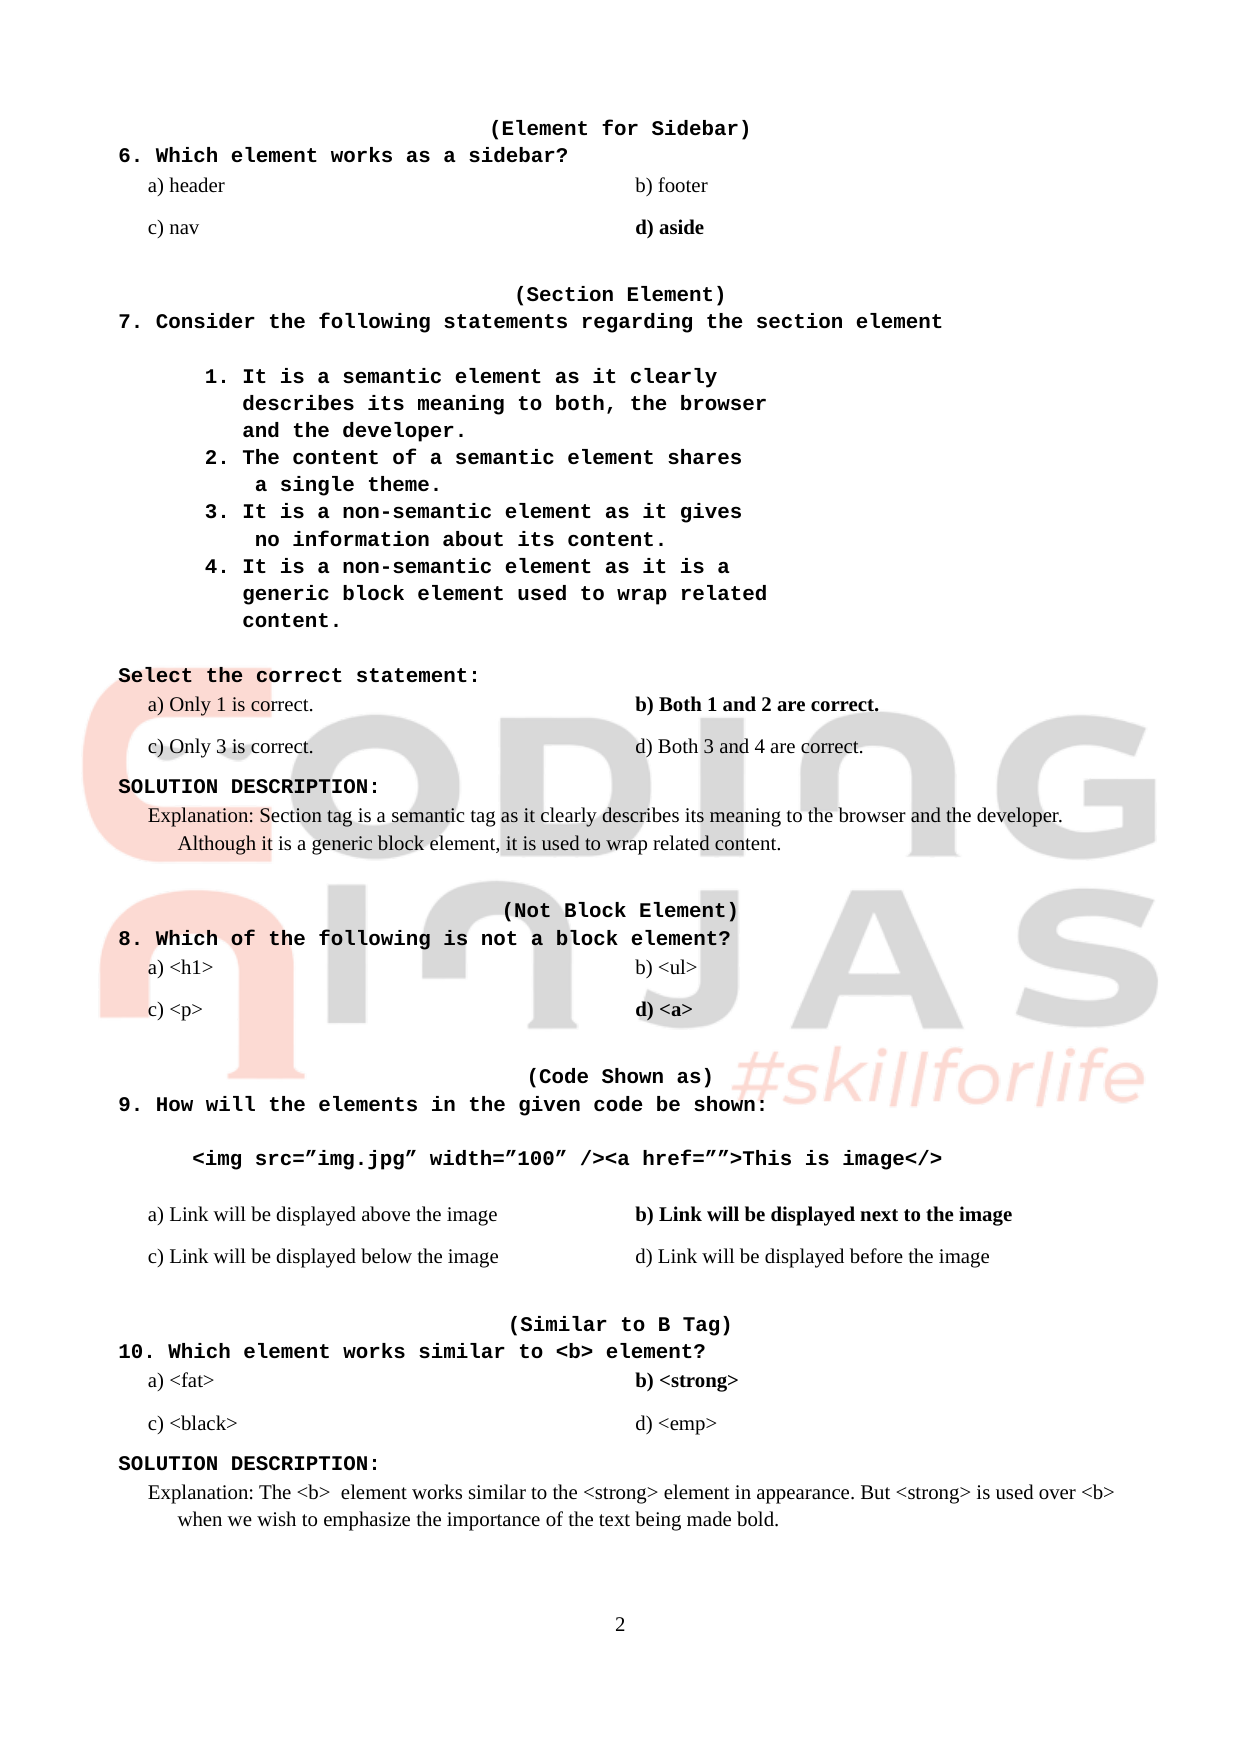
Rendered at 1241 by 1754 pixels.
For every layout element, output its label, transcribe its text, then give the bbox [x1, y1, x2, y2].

text c) Only 3 is correct. d) Both 3 and 4 are correct. [148, 734, 1122, 758]
text 3. It is a non-semantic element as it gives [192, 502, 1122, 525]
text a) Link will be displayed above the image b) Link will be displayed next to the image [148, 1202, 1122, 1226]
text no information about its content. [192, 529, 1122, 552]
text 2. The content of a semantic element shares [192, 447, 1122, 471]
text describes its meaning to both, the browser [192, 393, 1122, 416]
text c) <p> d) <a> [148, 997, 1122, 1021]
text SOLUTION DESCRIPTION: [118, 1453, 1122, 1476]
text c) Link will be displayed below the image d) Link will be displayed before the image [148, 1244, 1122, 1268]
text 10. Which element works similar to <b> element? [118, 1341, 1122, 1365]
text c) <black> d) <emp> [148, 1410, 1122, 1434]
text (Not Block Element) [118, 900, 1122, 924]
text content. [192, 610, 1122, 634]
text 1. It is a semantic element as it clearly [192, 366, 1122, 389]
text (Element for Sidebar) [118, 118, 1122, 142]
text a single theme. [192, 474, 1122, 498]
text (Similar to B Tag) [118, 1314, 1122, 1337]
text 7. Consider the following statements regarding the section element [118, 311, 1122, 335]
text (Section Element) [118, 284, 1122, 308]
text 6. Which element works as a sidebar? [118, 145, 1122, 169]
text SOLUTION DESCRIPTION: [118, 776, 1122, 800]
text (Code Shown as) [118, 1066, 1122, 1090]
text c) nav d) aside [148, 215, 1122, 239]
text 8. Which of the following is not a block element? [118, 928, 1122, 951]
text a) <h1> b) <ul> [148, 955, 1122, 979]
text a) Only 1 is correct. b) Both 1 and 2 are correct. [148, 692, 1122, 716]
text a) <fat> b) <strong> [148, 1368, 1122, 1392]
text Explanation: Section tag is a semantic tag as it clearly describes its meaning to the browser and the developer. Although it is a generic block element, it is used to wrap related content. [148, 803, 1122, 855]
text Select the correct statement: [118, 665, 1122, 688]
text a) header b) footer [148, 172, 1122, 197]
text 9. How will the elements in the given code be shown: [118, 1093, 1122, 1117]
text 4. It is a non-semantic element as it is a [192, 556, 1122, 579]
text Explanation: The <b> element works similar to the <strong> element in appearance. But <strong> is used over <b> when we wish to emphasize the importance of the text being made bold. [148, 1480, 1122, 1531]
text and the developer. [192, 420, 1122, 444]
text generic block element used to wrap related [192, 583, 1122, 607]
text <img src=”img.jpg” width=”100” /><a href=””>This is image</> [192, 1148, 1122, 1172]
